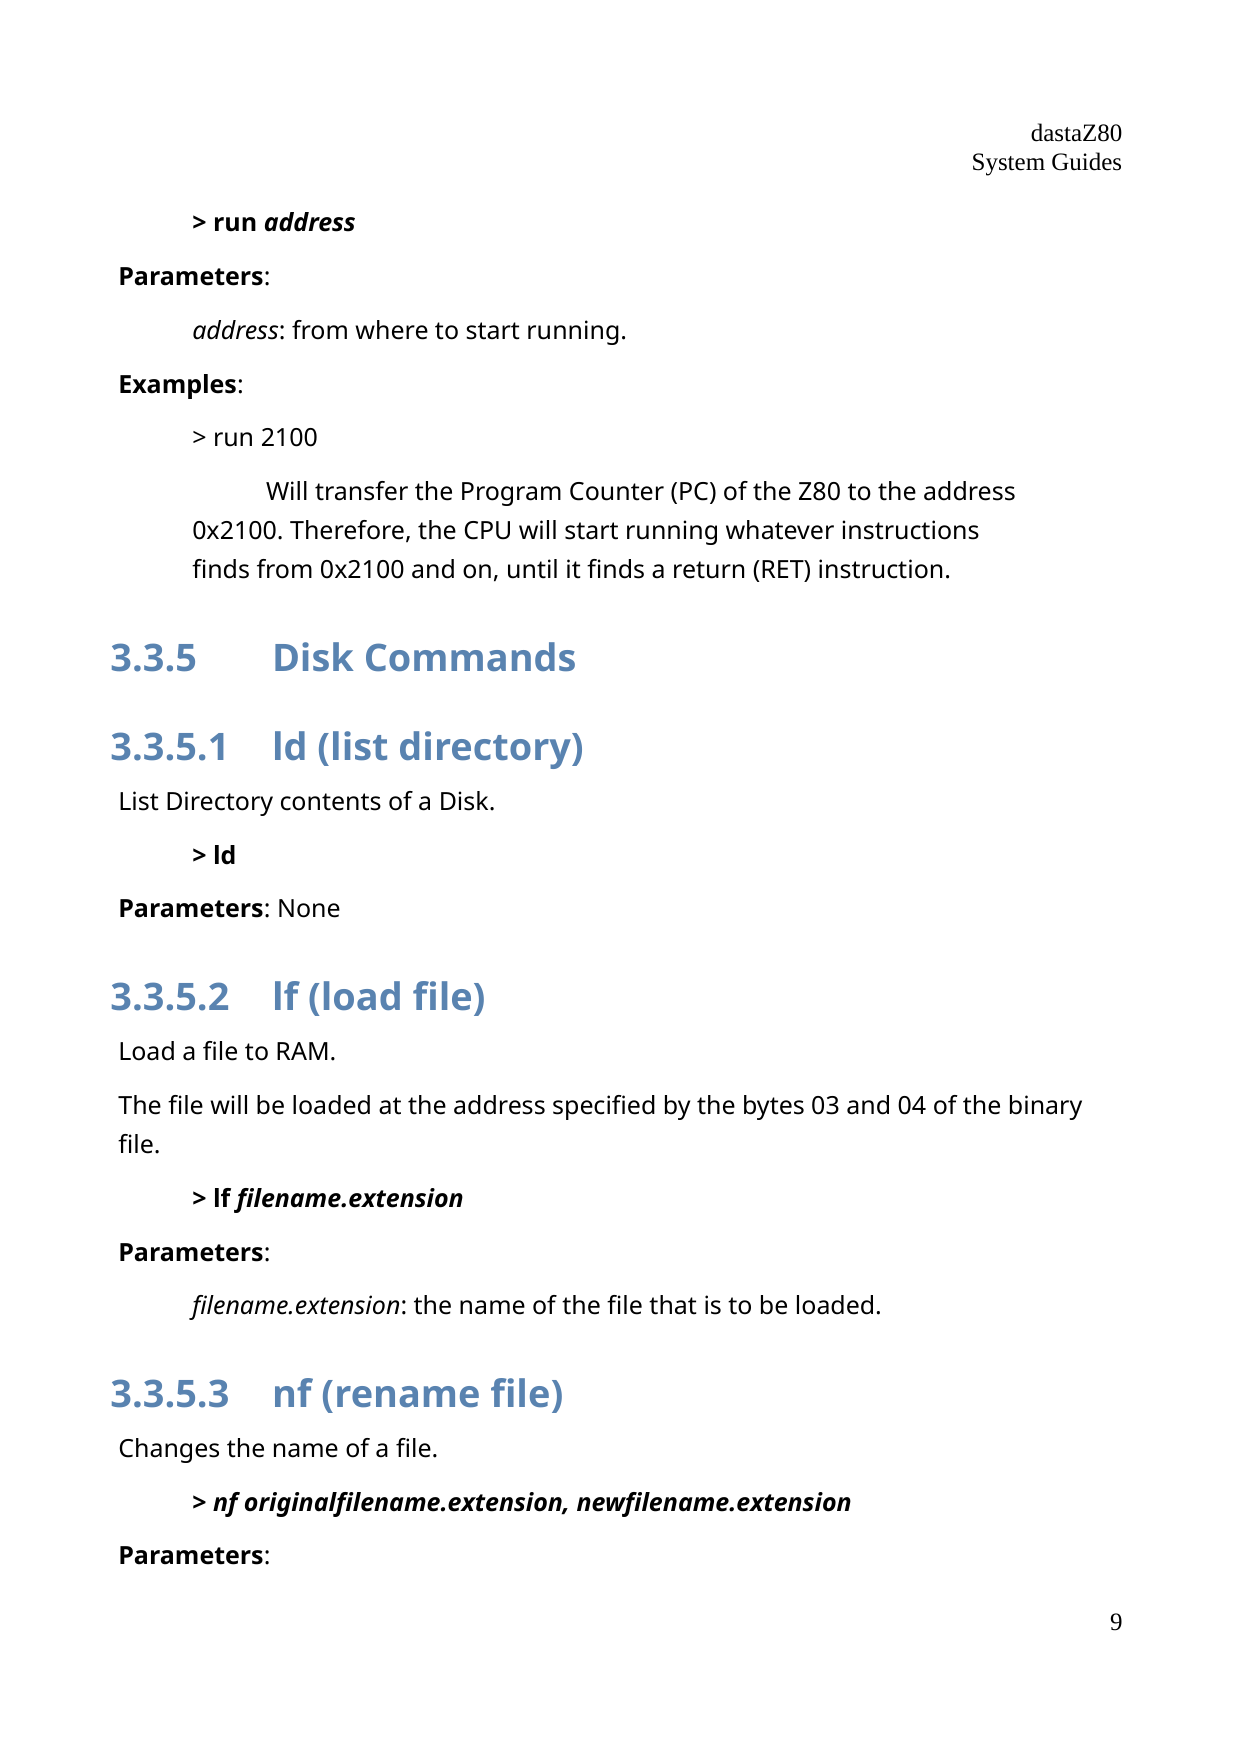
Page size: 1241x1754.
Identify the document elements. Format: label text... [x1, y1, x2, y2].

subtitle ld (list directory) [100, 719, 1122, 771]
subtitle nf (rename file) [100, 1366, 1122, 1418]
text Will transfer the Program Counter (PC) of the Z80 to the address 0x2100. Therefore, the CPU will start running whatever instructions finds from 0x2100 and on, until it finds a return (RET) instruction. [118, 474, 1122, 586]
subtitle lf (load file) [100, 970, 1122, 1021]
text Parameters: [118, 259, 1122, 293]
text > run address [118, 205, 1122, 239]
text The file will be loaded at the address specified by the bytes 03 and 04 of the binary file. [118, 1087, 1122, 1161]
text Parameters: None [118, 891, 1122, 925]
text > nf originalfilename.extension, newfilename.extension [118, 1484, 1122, 1518]
subtitle Disk Commands [100, 631, 1122, 682]
text > ld [118, 837, 1122, 871]
text > run 2100 [118, 420, 1122, 454]
text Parameters: [118, 1234, 1122, 1268]
text List Directory contents of a Disk. [118, 784, 1122, 818]
text Load a file to RAM. [118, 1034, 1122, 1068]
text > lf filename.extension [118, 1180, 1122, 1214]
text Parameters: [118, 1538, 1122, 1572]
text address: from where to start running. [118, 313, 1122, 347]
text Examples: [118, 366, 1122, 400]
text Changes the name of a file. [118, 1431, 1122, 1464]
text filename.extension: the name of the file that is to be loaded. [118, 1288, 1122, 1322]
